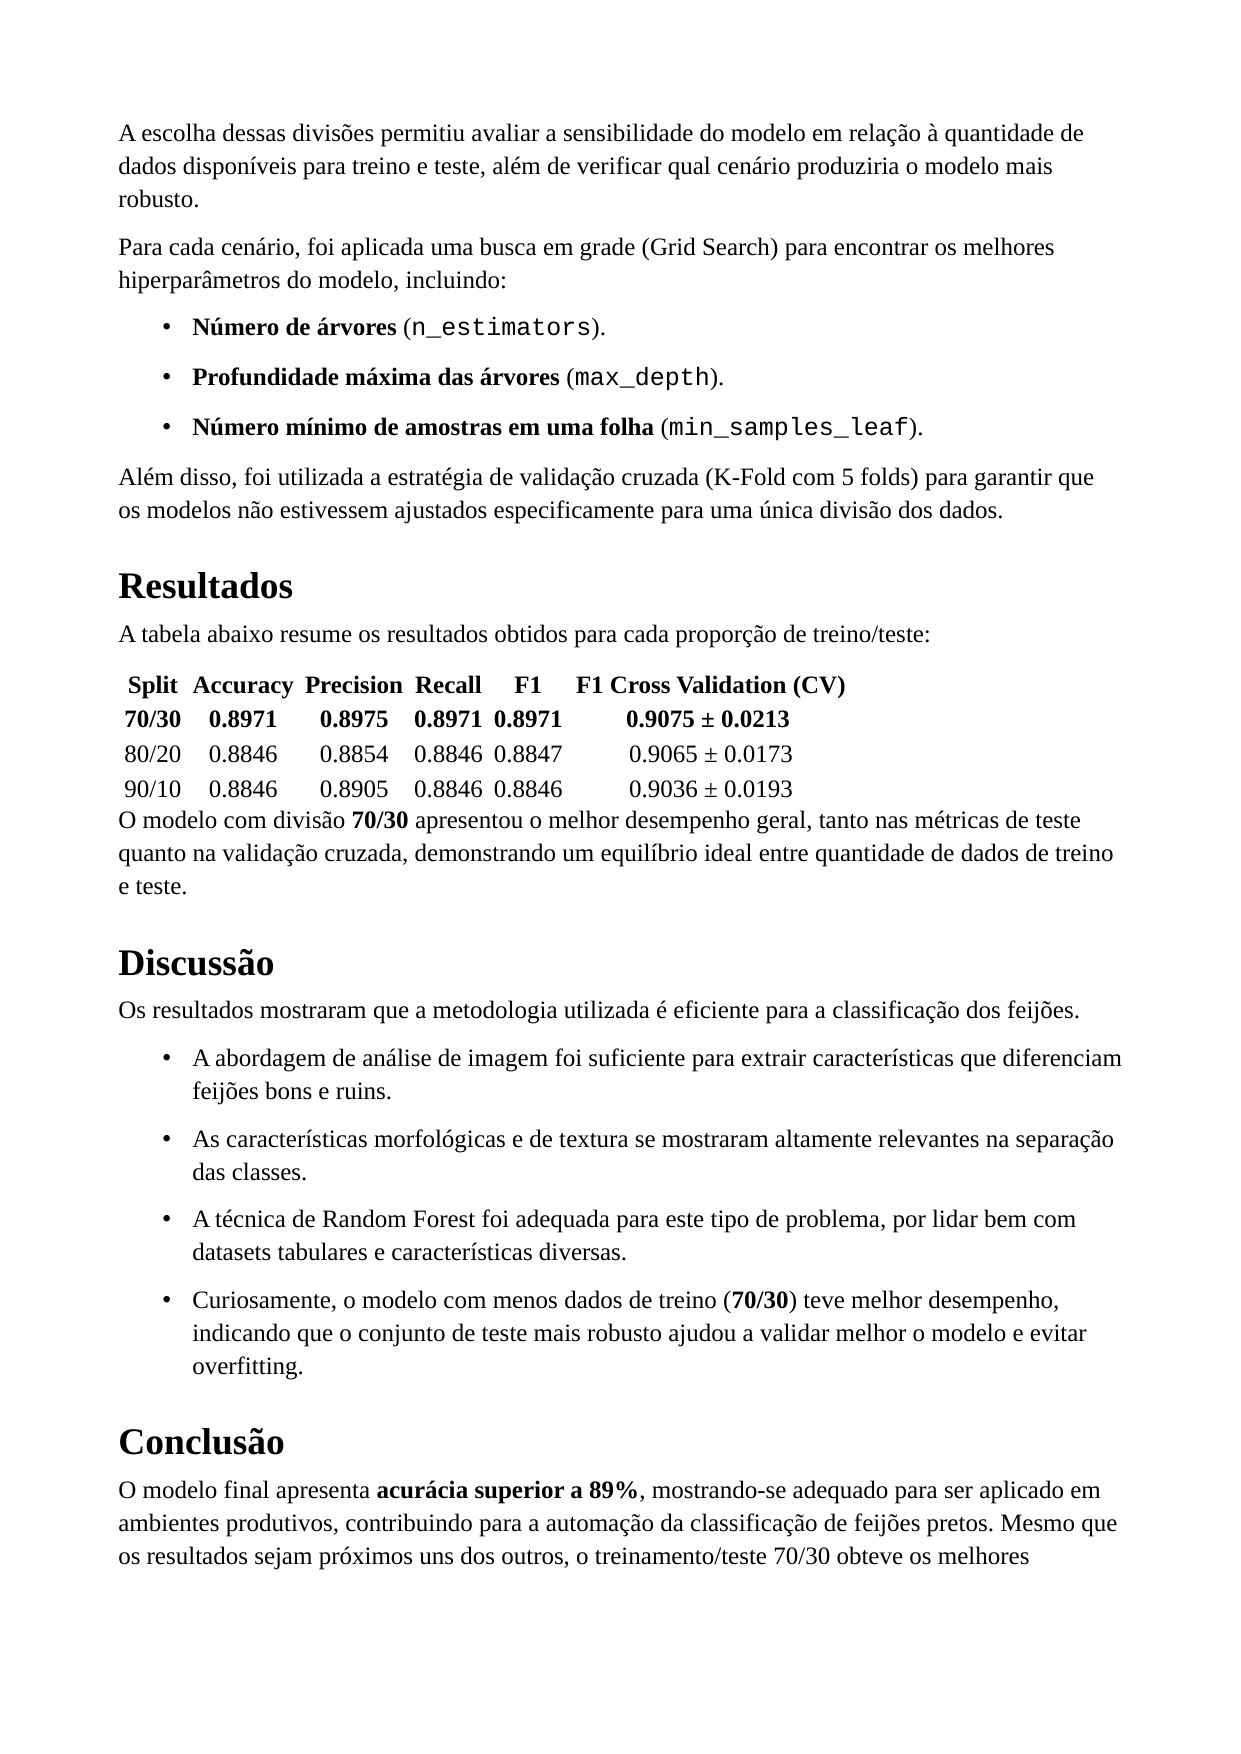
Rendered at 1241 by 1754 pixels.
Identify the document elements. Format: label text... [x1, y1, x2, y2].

table_cell 80/20 [118, 736, 187, 771]
table_cell 0.8846 [488, 771, 568, 805]
text A escolha dessas divisões permitiu avaliar a sensibilidade do modelo em relação à quantidade de dados disponíveis para treino e teste, além de verificar qual cenário produziria o modelo mais robusto. [118, 118, 1122, 213]
table_header F1 [488, 667, 568, 702]
text O modelo com divisão 70/30 apresentou o melhor desempenho geral, tanto nas métricas de teste quanto na validação cruzada, demonstrando um equilíbrio ideal entre quantidade de dados de treino e teste. [118, 805, 1122, 900]
table_cell 0.9036 ± 0.0193 [568, 771, 853, 805]
table_header Split [118, 667, 187, 702]
list Profundidade máxima das árvores (max_depth). [162, 362, 1122, 393]
list Curiosamente, o modelo com menos dados de treino (70/30) teve melhor desempenho, indicando que o conjunto de teste mais robusto ajudou a validar melhor o modelo e evitar overfitting. [162, 1285, 1122, 1380]
table_cell 0.8905 [299, 771, 408, 805]
subtitle Resultados [118, 564, 1122, 607]
table_cell 0.8971 [488, 702, 568, 736]
table_header Recall [408, 667, 488, 702]
list A abordagem de análise de imagem foi suficiente para extrair características que diferenciam feijões bons e ruins. [162, 1043, 1122, 1105]
table_cell 0.8971 [187, 702, 299, 736]
table_cell 0.8846 [408, 771, 488, 805]
text O modelo final apresenta acurácia superior a 89%, mostrando-se adequado para ser aplicado em ambientes produtivos, contribuindo para a automação da classificação de feijões pretos. Mesmo que os resultados sejam próximos uns dos outros, o treinamento/teste 70/30 obteve os melhores [118, 1475, 1122, 1570]
table_cell 0.8846 [187, 771, 299, 805]
list A técnica de Random Forest foi adequada para este tipo de problema, por lidar bem com datasets tabulares e características diversas. [162, 1204, 1122, 1266]
text Para cada cenário, foi aplicada uma busca em grade (Grid Search) para encontrar os melhores hiperparâmetros do modelo, incluindo: [118, 232, 1122, 293]
table_cell 0.9075 ± 0.0213 [568, 702, 853, 736]
list Número mínimo de amostras em uma folha (min_samples_leaf). [162, 412, 1122, 443]
text Além disso, foi utilizada a estratégia de validação cruzada (K-Fold com 5 folds) para garantir que os modelos não estivessem ajustados especificamente para uma única divisão dos dados. [118, 462, 1122, 524]
list As características morfológicas e de textura se mostraram altamente relevantes na separação das classes. [162, 1124, 1122, 1186]
table_header Precision [299, 667, 408, 702]
table_header F1 Cross Validation (CV) [568, 667, 853, 702]
table_cell 0.8975 [299, 702, 408, 736]
table_header Accuracy [187, 667, 299, 702]
table_cell 0.8854 [299, 736, 408, 771]
table_cell 0.8847 [488, 736, 568, 771]
list Número de árvores (n_estimators). [162, 312, 1122, 343]
table_cell 0.8971 [408, 702, 488, 736]
table_cell 0.8846 [187, 736, 299, 771]
text A tabela abaixo resume os resultados obtidos para cada proporção de treino/teste: [118, 619, 1122, 648]
table_cell 90/10 [118, 771, 187, 805]
subtitle Discussão [118, 940, 1122, 983]
subtitle Conclusão [118, 1419, 1122, 1463]
text Os resultados mostraram que a metodologia utilizada é eficiente para a classificação dos feijões. [118, 996, 1122, 1024]
table_cell 0.9065 ± 0.0173 [568, 736, 853, 771]
table_cell 0.8846 [408, 736, 488, 771]
table_cell 70/30 [118, 702, 187, 736]
